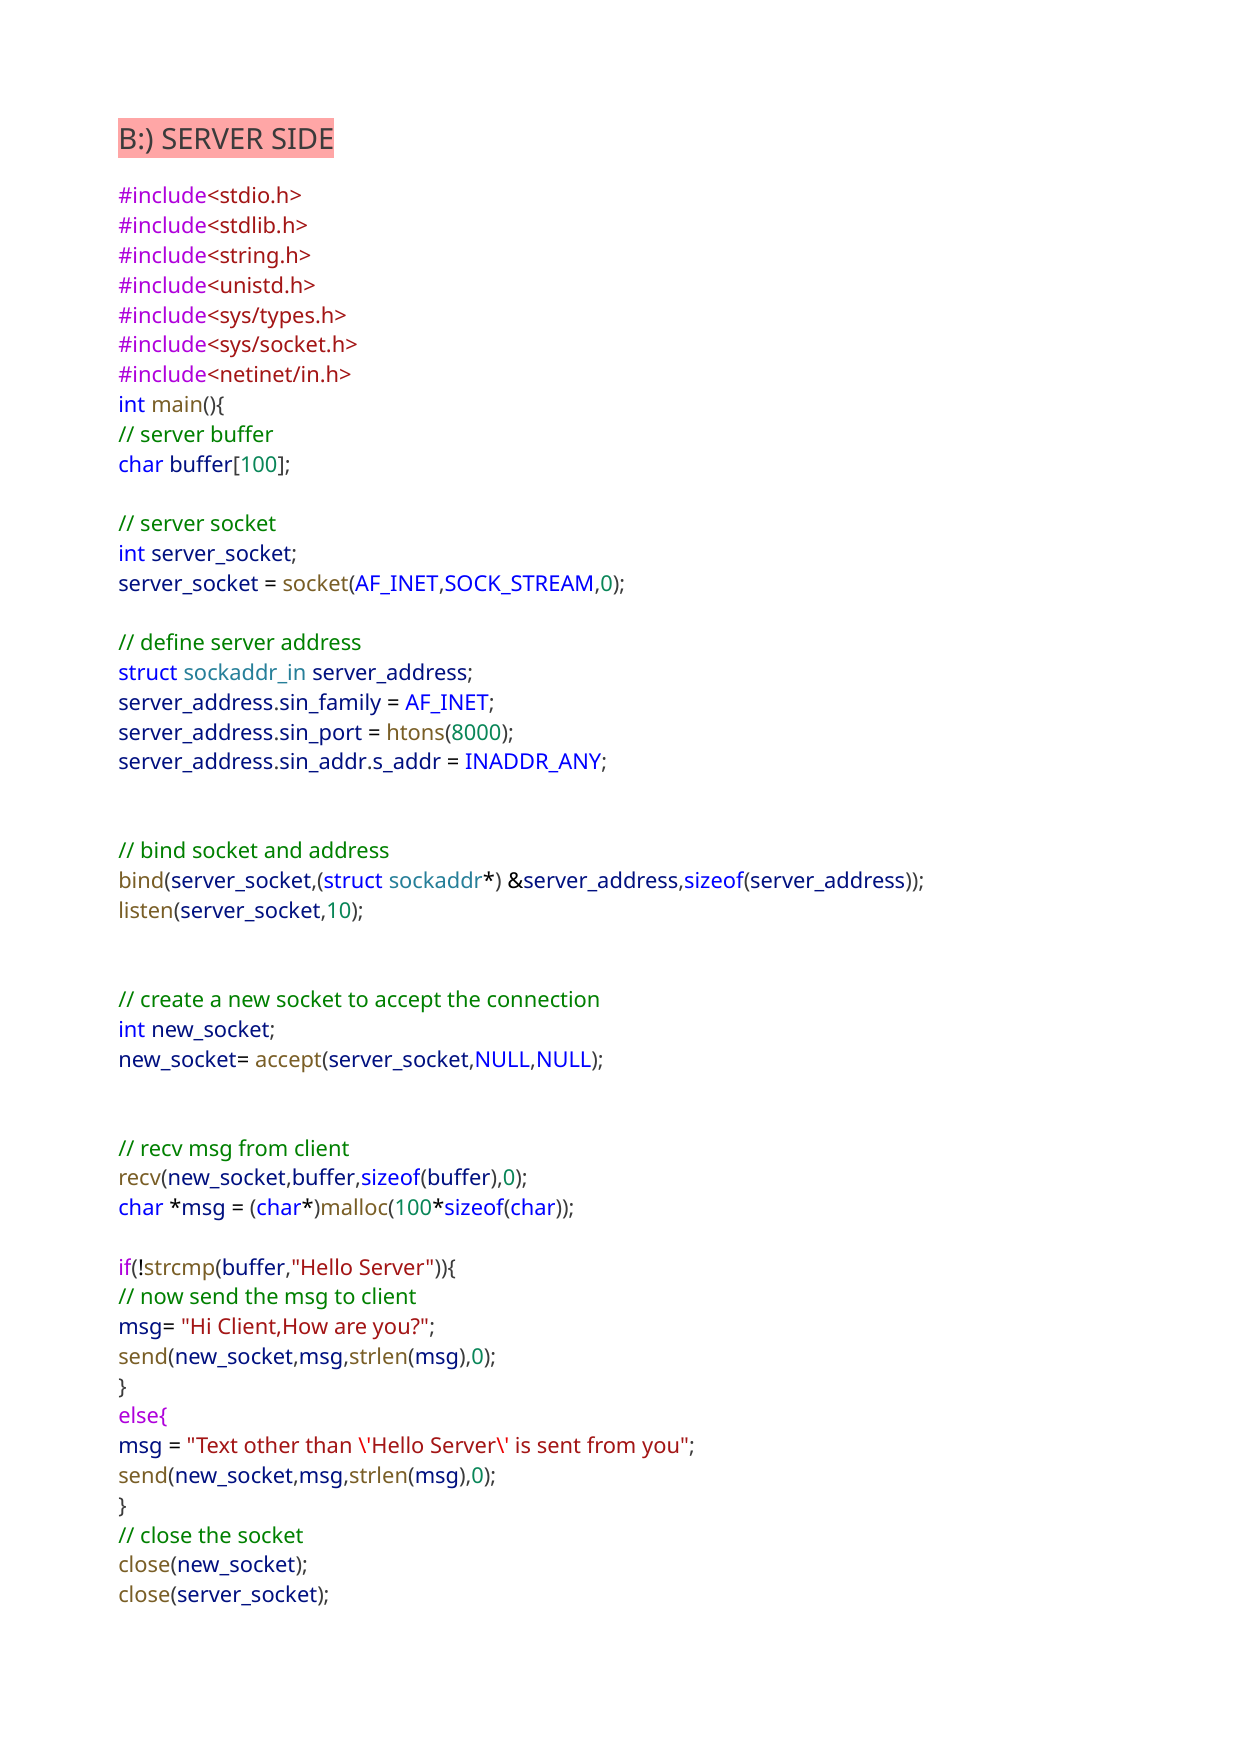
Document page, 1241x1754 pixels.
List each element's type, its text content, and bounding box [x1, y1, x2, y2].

text server_address.sin_addr.s_addr = INADDR_ANY; [118, 746, 1122, 776]
text } [118, 1371, 1122, 1401]
text bind(server_socket,(struct sockaddr*) &server_address,sizeof(server_address)); [118, 865, 1122, 895]
text // create a new socket to accept the connection [118, 984, 1122, 1014]
text // server socket [118, 508, 1122, 538]
text } [118, 1490, 1122, 1520]
text server_address.sin_family = AF_INET; [118, 687, 1122, 716]
text new_socket= accept(server_socket,NULL,NULL); [118, 1043, 1122, 1073]
text else{ [118, 1401, 1122, 1430]
text close(new_socket); [118, 1549, 1122, 1579]
text struct sockaddr_in server_address; [118, 657, 1122, 687]
text send(new_socket,msg,strlen(msg),0); [118, 1460, 1122, 1490]
text // close the socket [118, 1520, 1122, 1549]
text // now send the msg to client [118, 1281, 1122, 1311]
text msg= "Hi Client,How are you?"; [118, 1311, 1122, 1341]
text server_address.sin_port = htons(8000); [118, 716, 1122, 746]
text #include<stdio.h> [118, 180, 1122, 210]
text // bind socket and address [118, 835, 1122, 865]
text send(new_socket,msg,strlen(msg),0); [118, 1341, 1122, 1371]
text // define server address [118, 627, 1122, 657]
text int main(){ [118, 389, 1122, 419]
text #include<stdlib.h> [118, 210, 1122, 240]
text // recv msg from client [118, 1132, 1122, 1162]
text #include<sys/socket.h> [118, 329, 1122, 359]
text server_socket = socket(AF_INET,SOCK_STREAM,0); [118, 568, 1122, 597]
text listen(server_socket,10); [118, 895, 1122, 924]
text char buffer[100]; [118, 448, 1122, 478]
text #include<netinet/in.h> [118, 359, 1122, 389]
text recv(new_socket,buffer,sizeof(buffer),0); [118, 1162, 1122, 1192]
text char *msg = (char*)malloc(100*sizeof(char)); [118, 1192, 1122, 1222]
text B:) SERVER SIDE [118, 118, 1122, 158]
text #include<unistd.h> [118, 270, 1122, 299]
text msg = "Text other than \'Hello Server\' is sent from you"; [118, 1430, 1122, 1460]
text #include<sys/types.h> [118, 299, 1122, 329]
text int server_socket; [118, 538, 1122, 568]
text #include<string.h> [118, 240, 1122, 270]
text if(!strcmp(buffer,"Hello Server")){ [118, 1252, 1122, 1281]
text close(server_socket); [118, 1579, 1122, 1609]
text int new_socket; [118, 1014, 1122, 1043]
text // server buffer [118, 419, 1122, 448]
